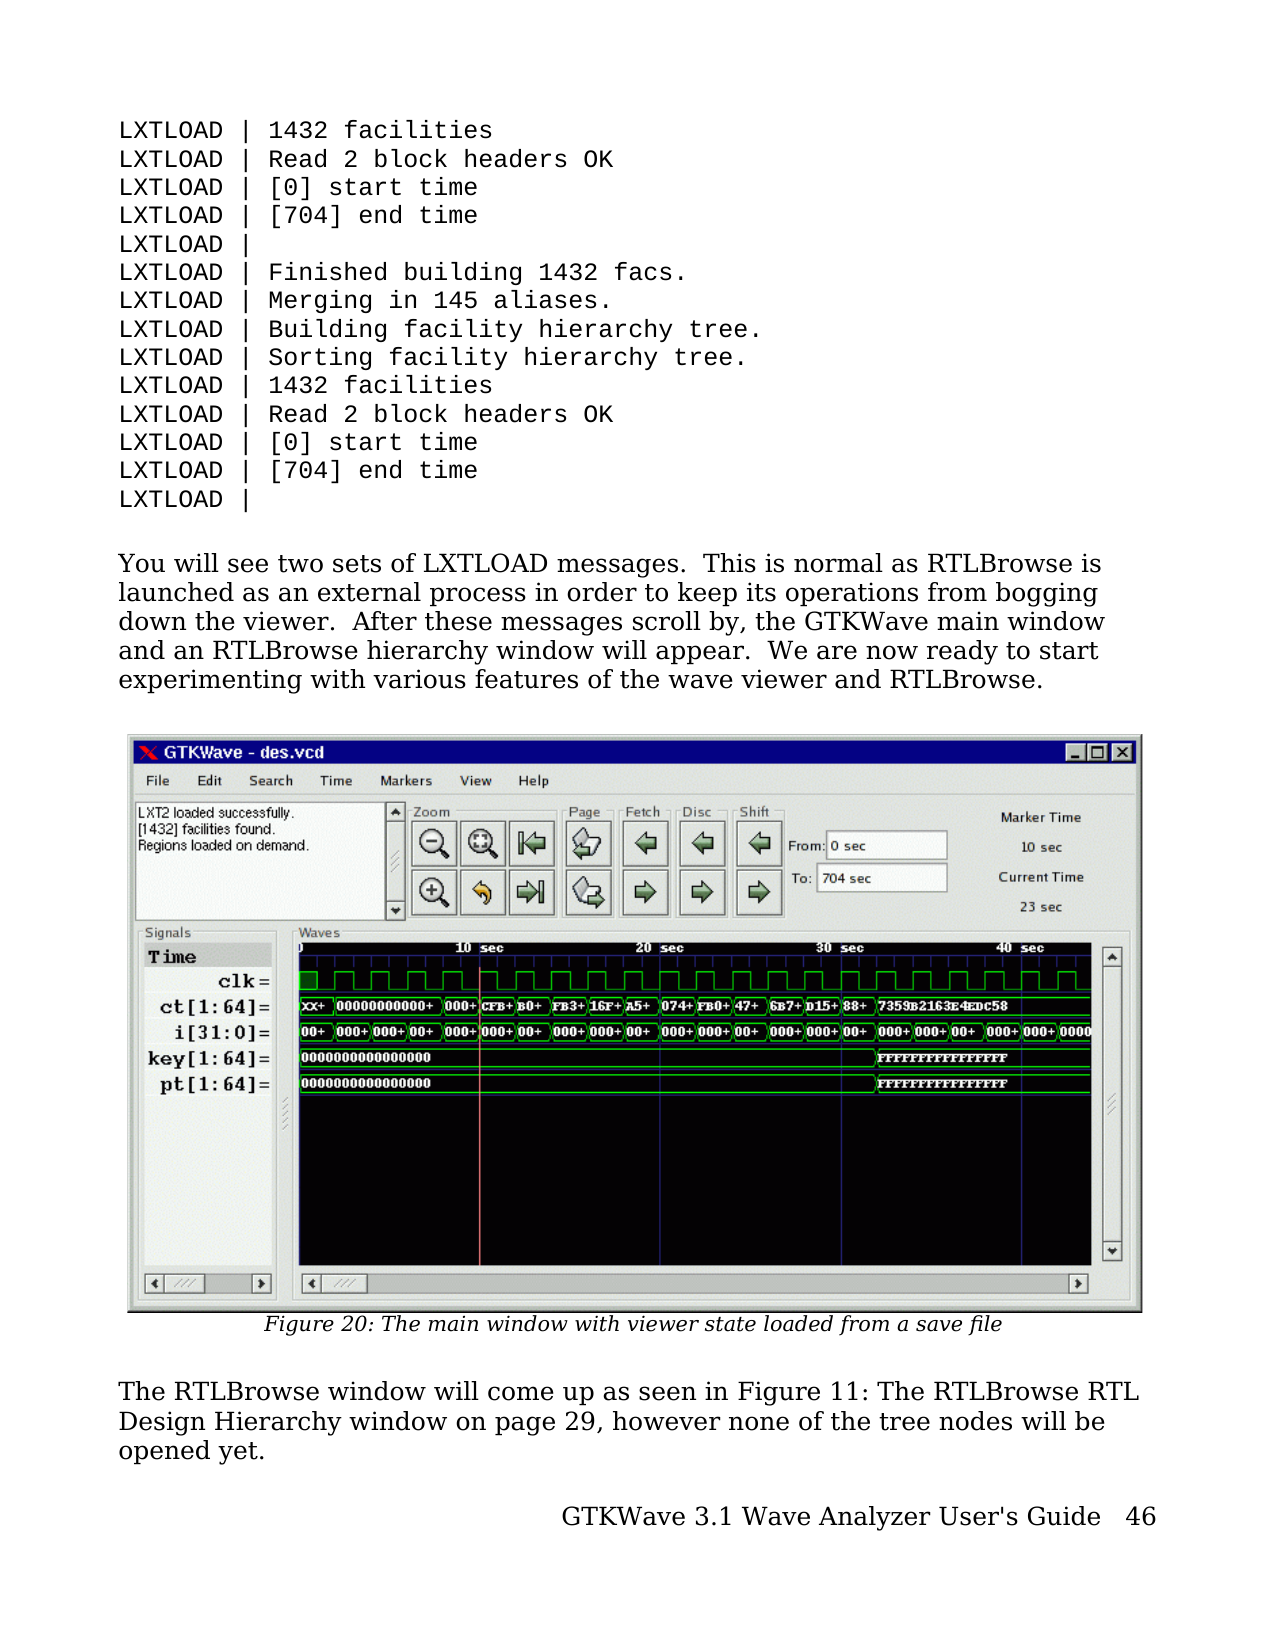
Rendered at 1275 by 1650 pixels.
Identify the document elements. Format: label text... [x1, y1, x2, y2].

text [118, 722, 1151, 1366]
text LXTLOAD | Read 2 block headers OK [118, 401, 1157, 430]
text LXTLOAD | Read 2 block headers OK [118, 146, 1157, 175]
text LXTLOAD | Finished building 1432 facs. [118, 260, 1157, 288]
text LXTLOAD | 1432 facilities [118, 118, 1157, 146]
picture [127, 734, 1143, 1313]
text LXTLOAD | [704] end time [118, 458, 1157, 486]
text LXTLOAD | Sorting facility hierarchy tree. [118, 345, 1157, 373]
text LXTLOAD | [118, 486, 1157, 515]
text The RTLBrowse window will come up as seen in Figure 11: The RTLBrowse RTL Design Hierarchy window on page 29, however none of the tree nodes will be opened yet. [118, 695, 1157, 1465]
text LXTLOAD | 1432 facilities [118, 373, 1157, 401]
text LXTLOAD | Building facility hierarchy tree. [118, 316, 1157, 345]
text LXTLOAD | [704] end time [118, 203, 1157, 231]
text LXTLOAD | Merging in 145 aliases. [118, 288, 1157, 316]
text Figure 20: The main window with viewer state loaded from a save file [127, 1313, 1142, 1337]
text You will see two sets of LXTLOAD messages. This is normal as RTLBrowse is launched as an external process in order to keep its operations from bogging down the viewer. After these messages scroll by, the GTKWave main window and an RTLBrowse hierarchy window will appear. We are now ready to start experimenting with various features of the wave viewer and RTLBrowse. [118, 549, 1157, 695]
text LXTLOAD | [0] start time [118, 175, 1157, 203]
text LXTLOAD | [0] start time [118, 430, 1157, 458]
text LXTLOAD | [118, 231, 1157, 260]
